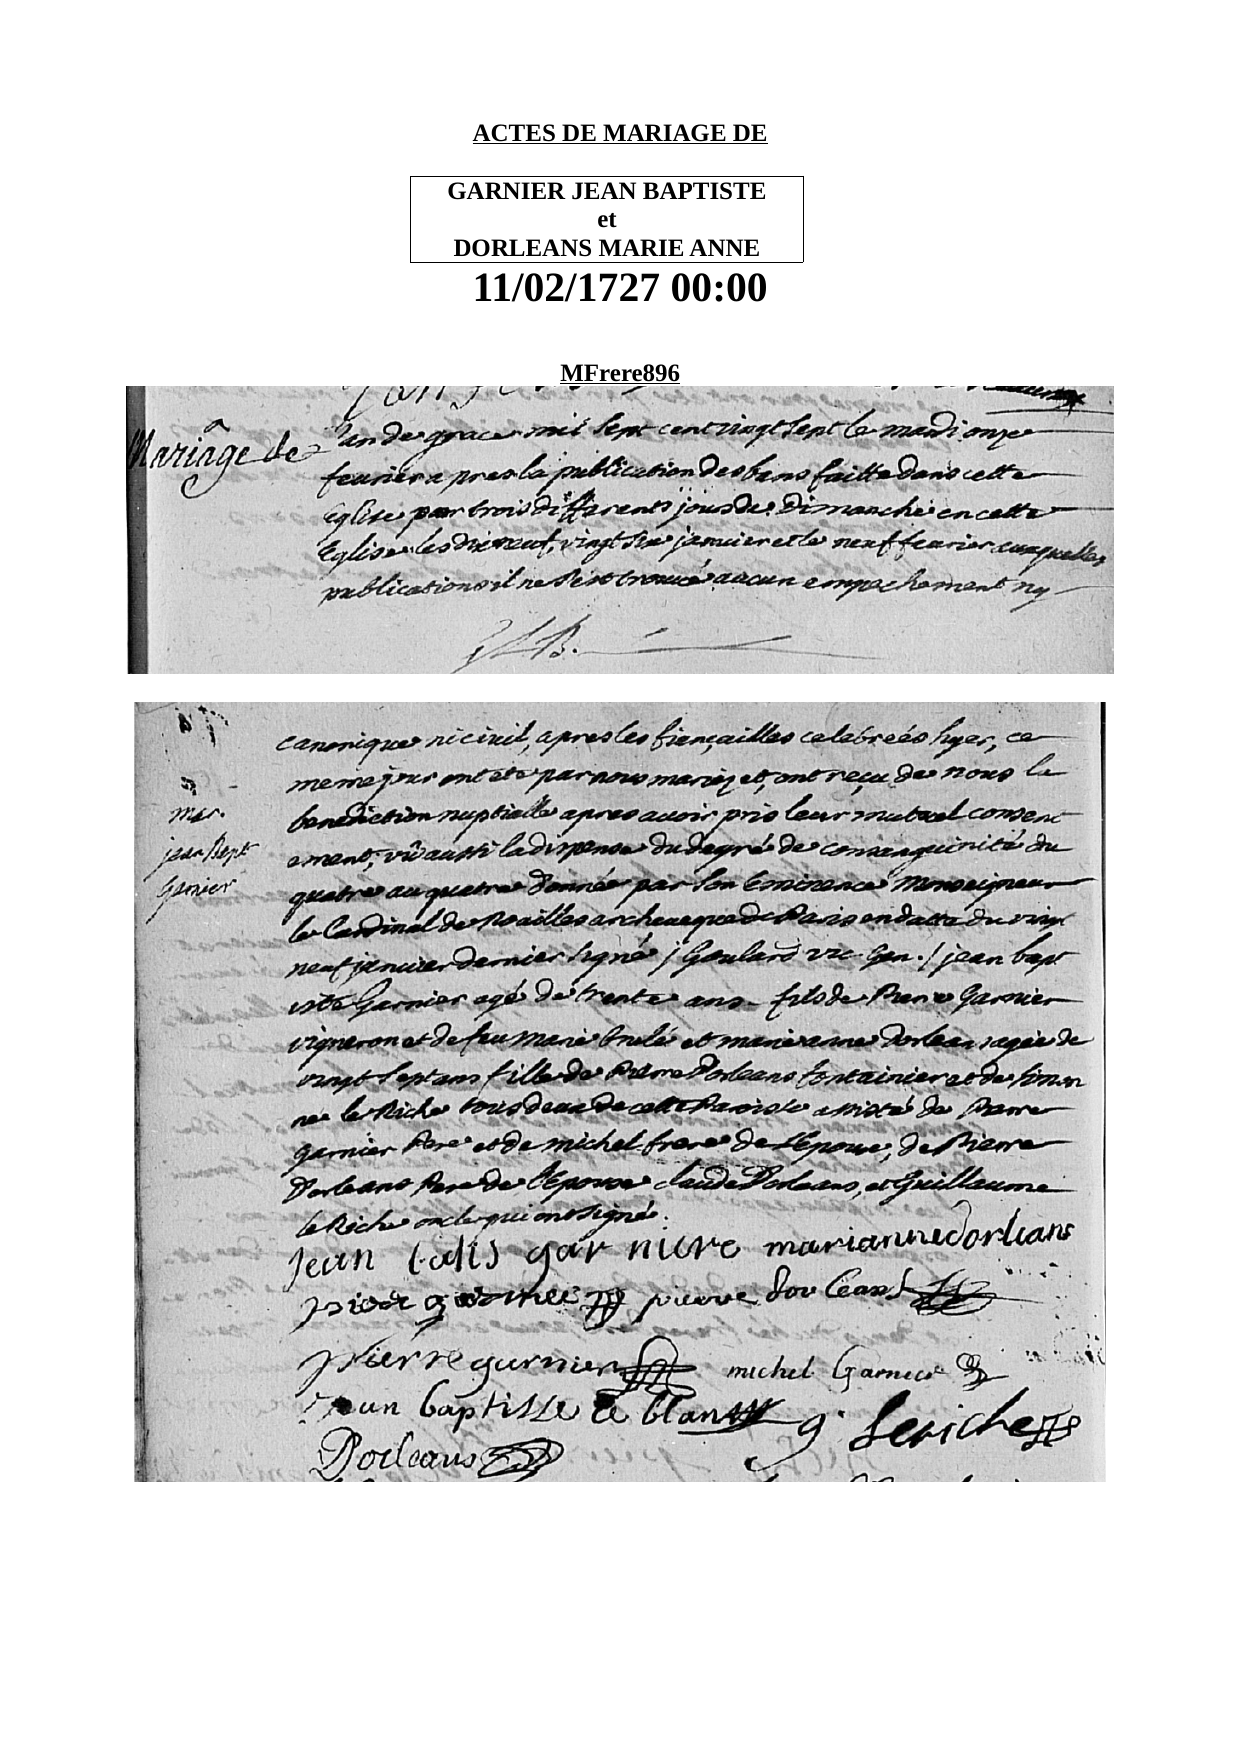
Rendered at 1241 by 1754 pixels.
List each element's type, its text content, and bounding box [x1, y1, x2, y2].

picture [126, 386, 1114, 674]
picture [134, 702, 1106, 1482]
text ACTES DE MARIAGE DE [118, 118, 1122, 147]
text MFrere896 [118, 358, 1122, 387]
text GARNIER JEAN BAPTISTE [411, 177, 803, 204]
text DORLEANS MARIE ANNE [411, 233, 803, 262]
text 11/02/1727 00:00 [118, 262, 1122, 310]
text et [411, 204, 803, 233]
